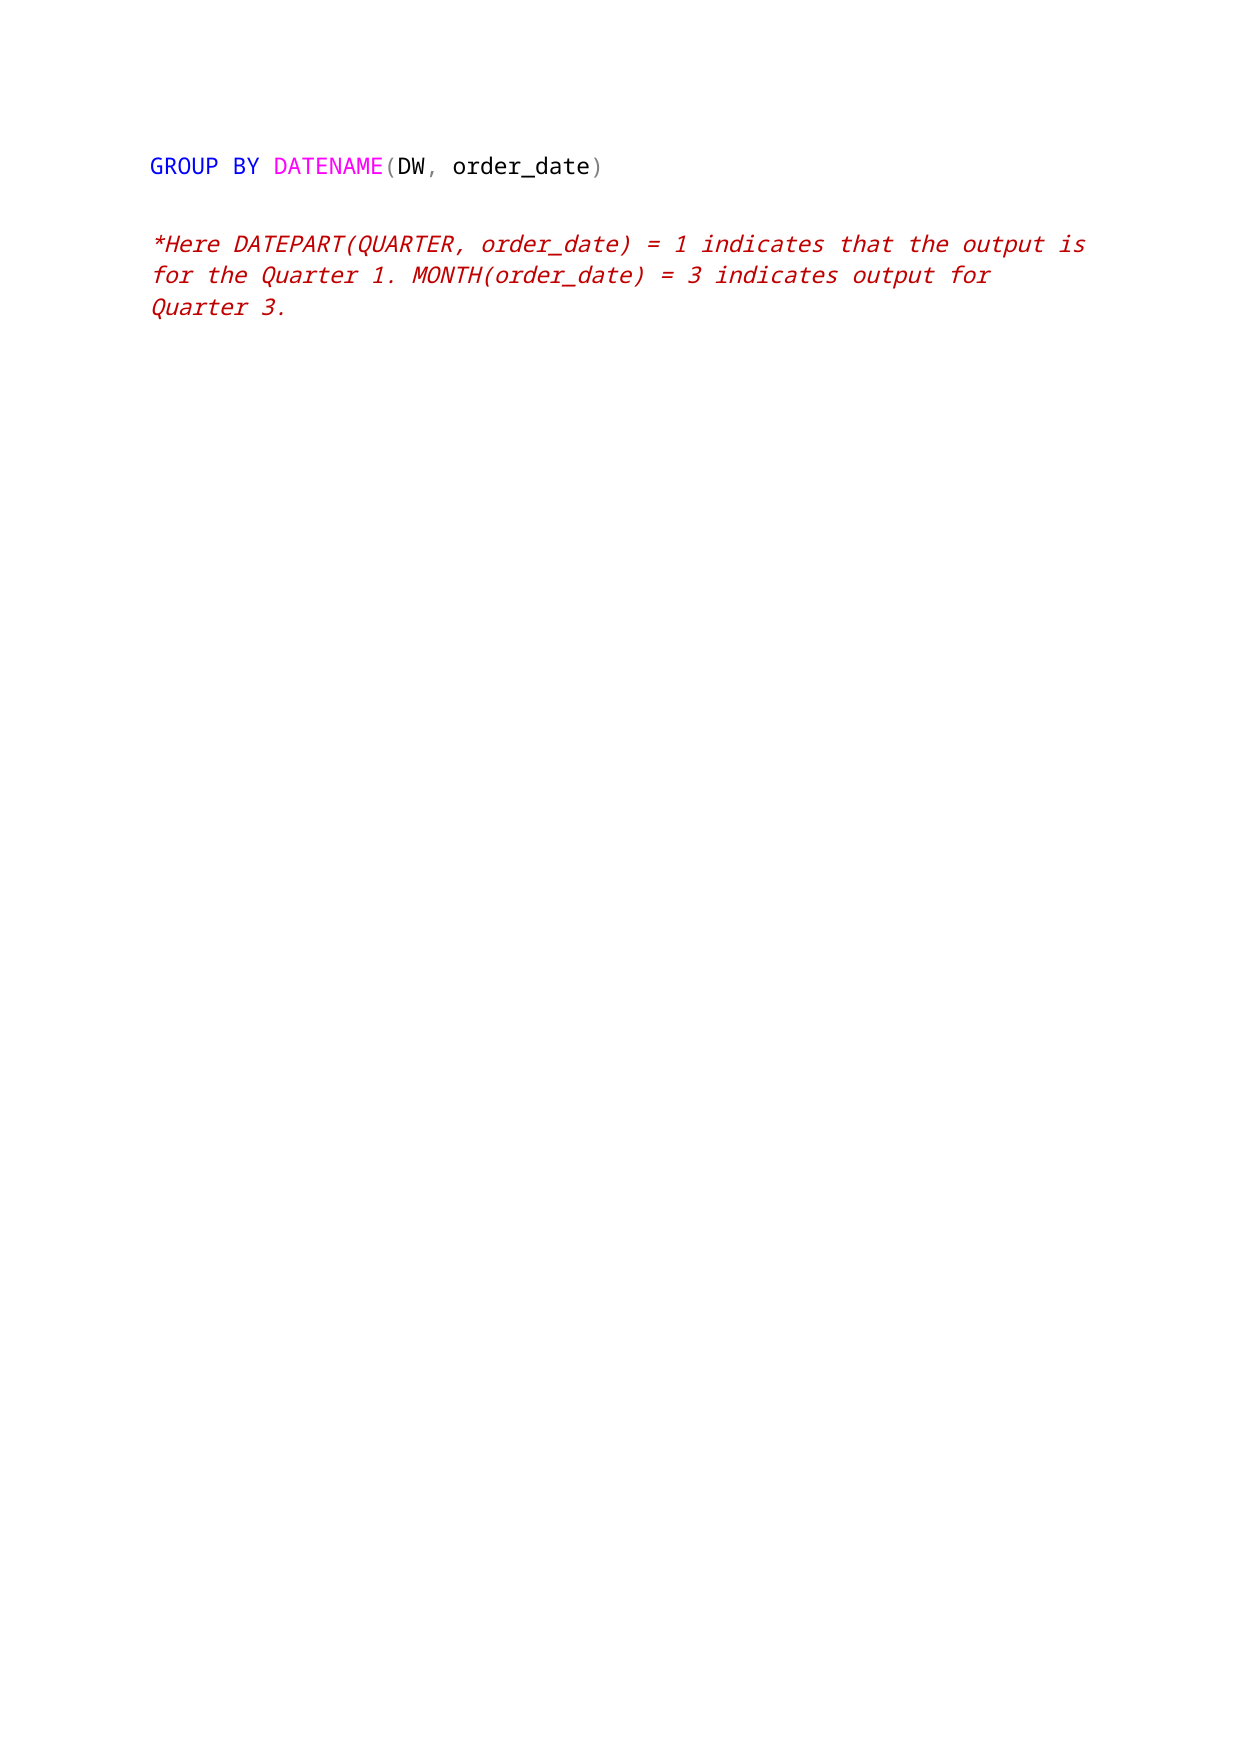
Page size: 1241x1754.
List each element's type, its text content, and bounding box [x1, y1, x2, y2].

text *Here DATEPART(QUARTER, order_date) = 1 indicates that the output is for the Quarter 1. MONTH(order_date) = 3 indicates output for Quarter 3. [150, 228, 1090, 322]
text GROUP BY DATENAME(DW, order_date) [150, 150, 1090, 181]
